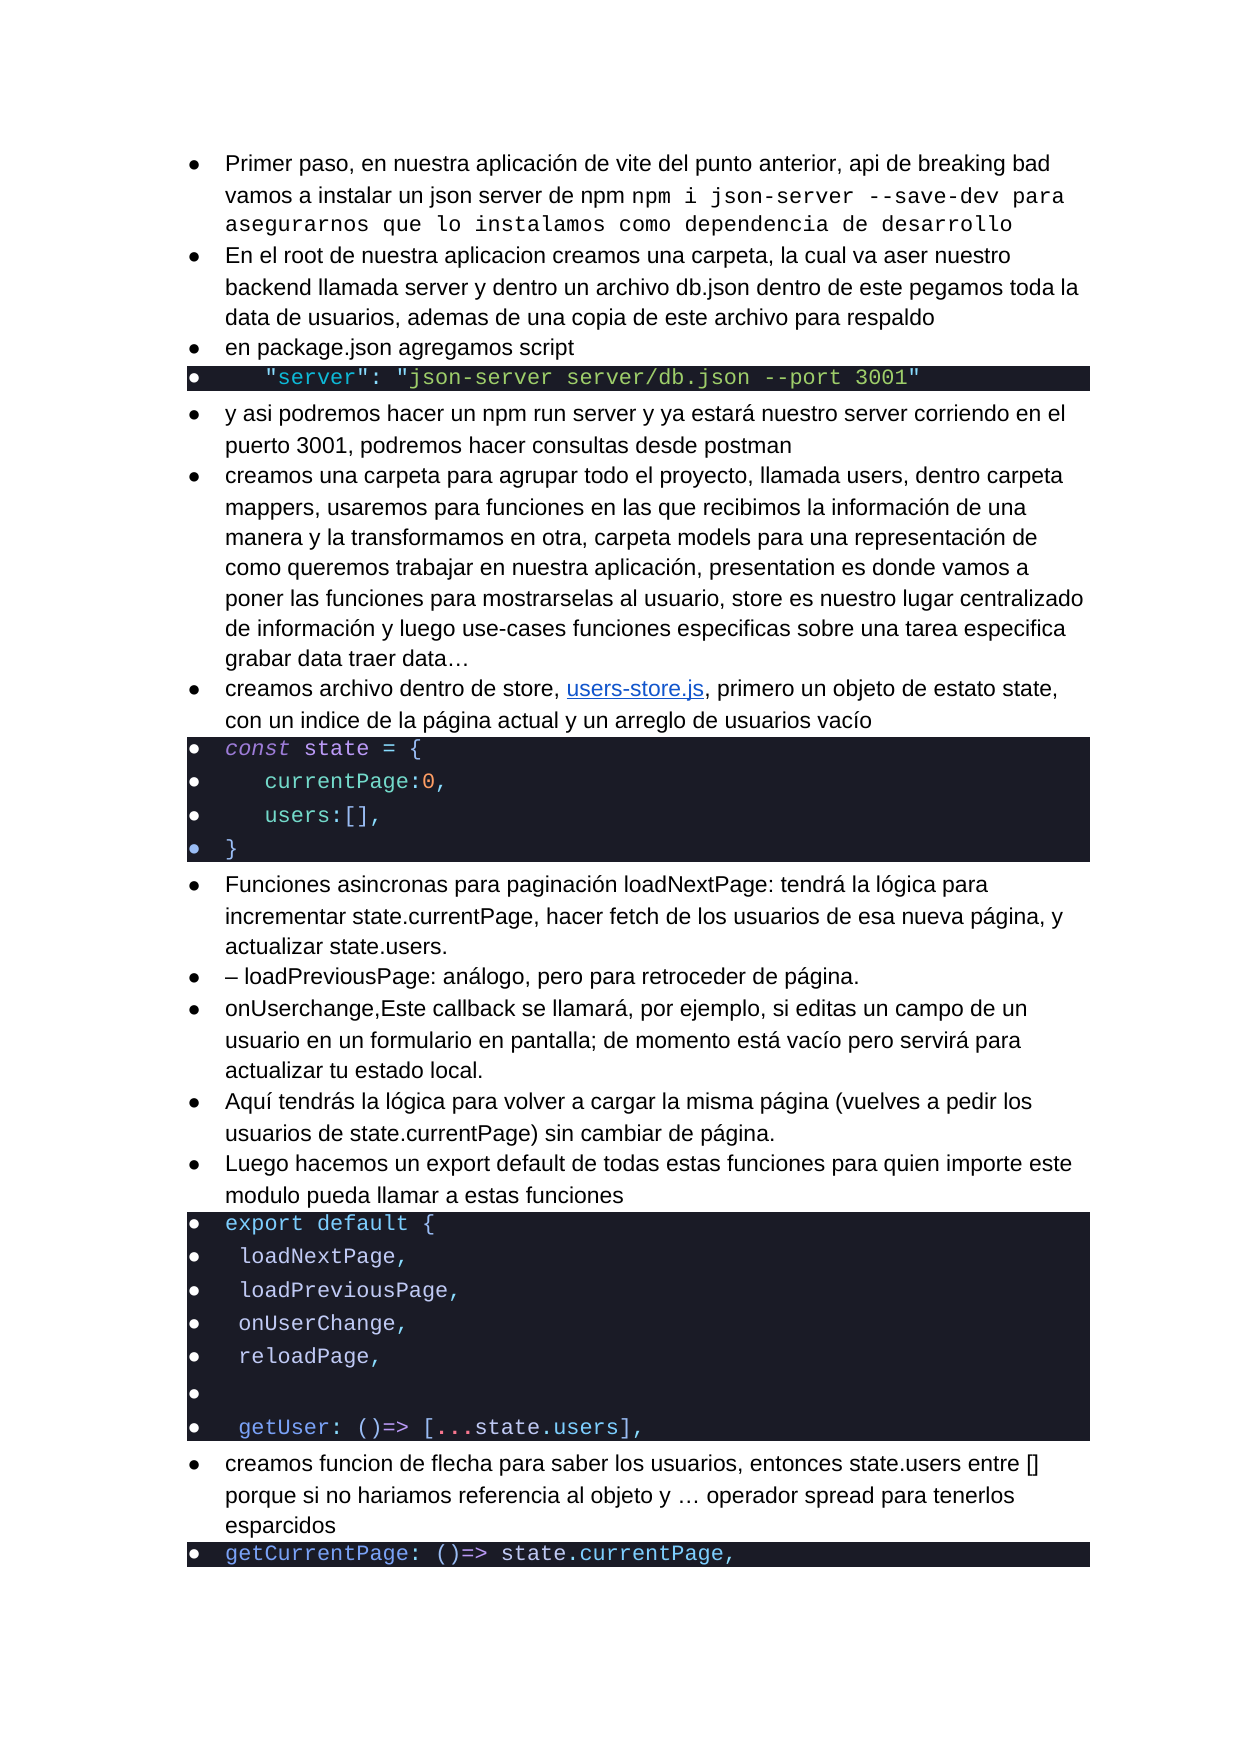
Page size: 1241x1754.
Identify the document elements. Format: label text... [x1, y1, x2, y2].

list loadNextPage, [187, 1245, 1090, 1270]
list currentPage:0, [187, 771, 1090, 795]
list reloadPage, [187, 1346, 1090, 1370]
list export default { [187, 1212, 1090, 1237]
list Aquí tendrás la lógica para volver a cargar la misma página (vuelves a pedir los usuarios de state.currentPage) sin cambiar de página. [187, 1088, 1090, 1146]
list creamos funcion de flecha para saber los usuarios, entonces state.users entre [] porque si no hariamos referencia al objeto y … operador spread para tenerlos esparcidos [187, 1450, 1090, 1538]
list En el root de nuestra aplicacion creamos una carpeta, la cual va aser nuestro backend llamada server y dentro un archivo db.json dentro de este pegamos toda la data de usuarios, ademas de una copia de este archivo para respaldo [187, 242, 1090, 330]
list } [187, 837, 1090, 862]
list y asi podremos hacer un npm run server y ya estará nuestro server corriendo en el puerto 3001, podremos hacer consultas desde postman [187, 400, 1090, 458]
list – loadPreviousPage: análogo, pero para retroceder de página. [187, 963, 1090, 991]
list const state = { [187, 737, 1090, 762]
list getUser: ()=> [...state.users], [187, 1416, 1090, 1441]
list en package.json agregamos script [187, 334, 1090, 362]
list creamos una carpeta para agrupar todo el proyecto, llamada users, dentro carpeta mappers, usaremos para funciones en las que recibimos la información de una manera y la transformamos en otra, carpeta models para una representación de como queremos trabajar en nuestra aplicación, presentation es donde vamos a poner las funciones para mostrarselas al usuario, store es nuestro lugar centralizado de información y luego use-cases funciones especificas sobre una tarea especifica grabar data traer data… [187, 462, 1090, 671]
list "server": "json-server server/db.json --port 3001" [187, 366, 1090, 391]
list Funciones asincronas para paginación loadNextPage: tendrá la lógica para incrementar state.currentPage, hacer fetch de los usuarios de esa nueva página, y actualizar state.users. [187, 871, 1090, 959]
list users:[], [187, 804, 1090, 829]
list Primer paso, en nuestra aplicación de vite del punto anterior, api de breaking bad vamos a instalar un json server de npm npm i json-server --save-dev para asegurarnos que lo instalamos como dependencia de desarrollo [187, 150, 1090, 238]
list creamos archivo dentro de store, users-store.js, primero un objeto de estato state, con un indice de la página actual y un arreglo de usuarios vacío [187, 675, 1090, 733]
list onUserChange, [187, 1312, 1090, 1337]
list Luego hacemos un export default de todas estas funciones para quien importe este modulo pueda llamar a estas funciones [187, 1150, 1090, 1208]
list getCurrentPage: ()=> state.currentPage, [187, 1542, 1090, 1567]
list loadPreviousPage, [187, 1279, 1090, 1303]
list onUserchange,Este callback se llamará, por ejemplo, si editas un campo de un usuario en un formulario en pantalla; de momento está vacío pero servirá para actualizar tu estado local. [187, 995, 1090, 1084]
